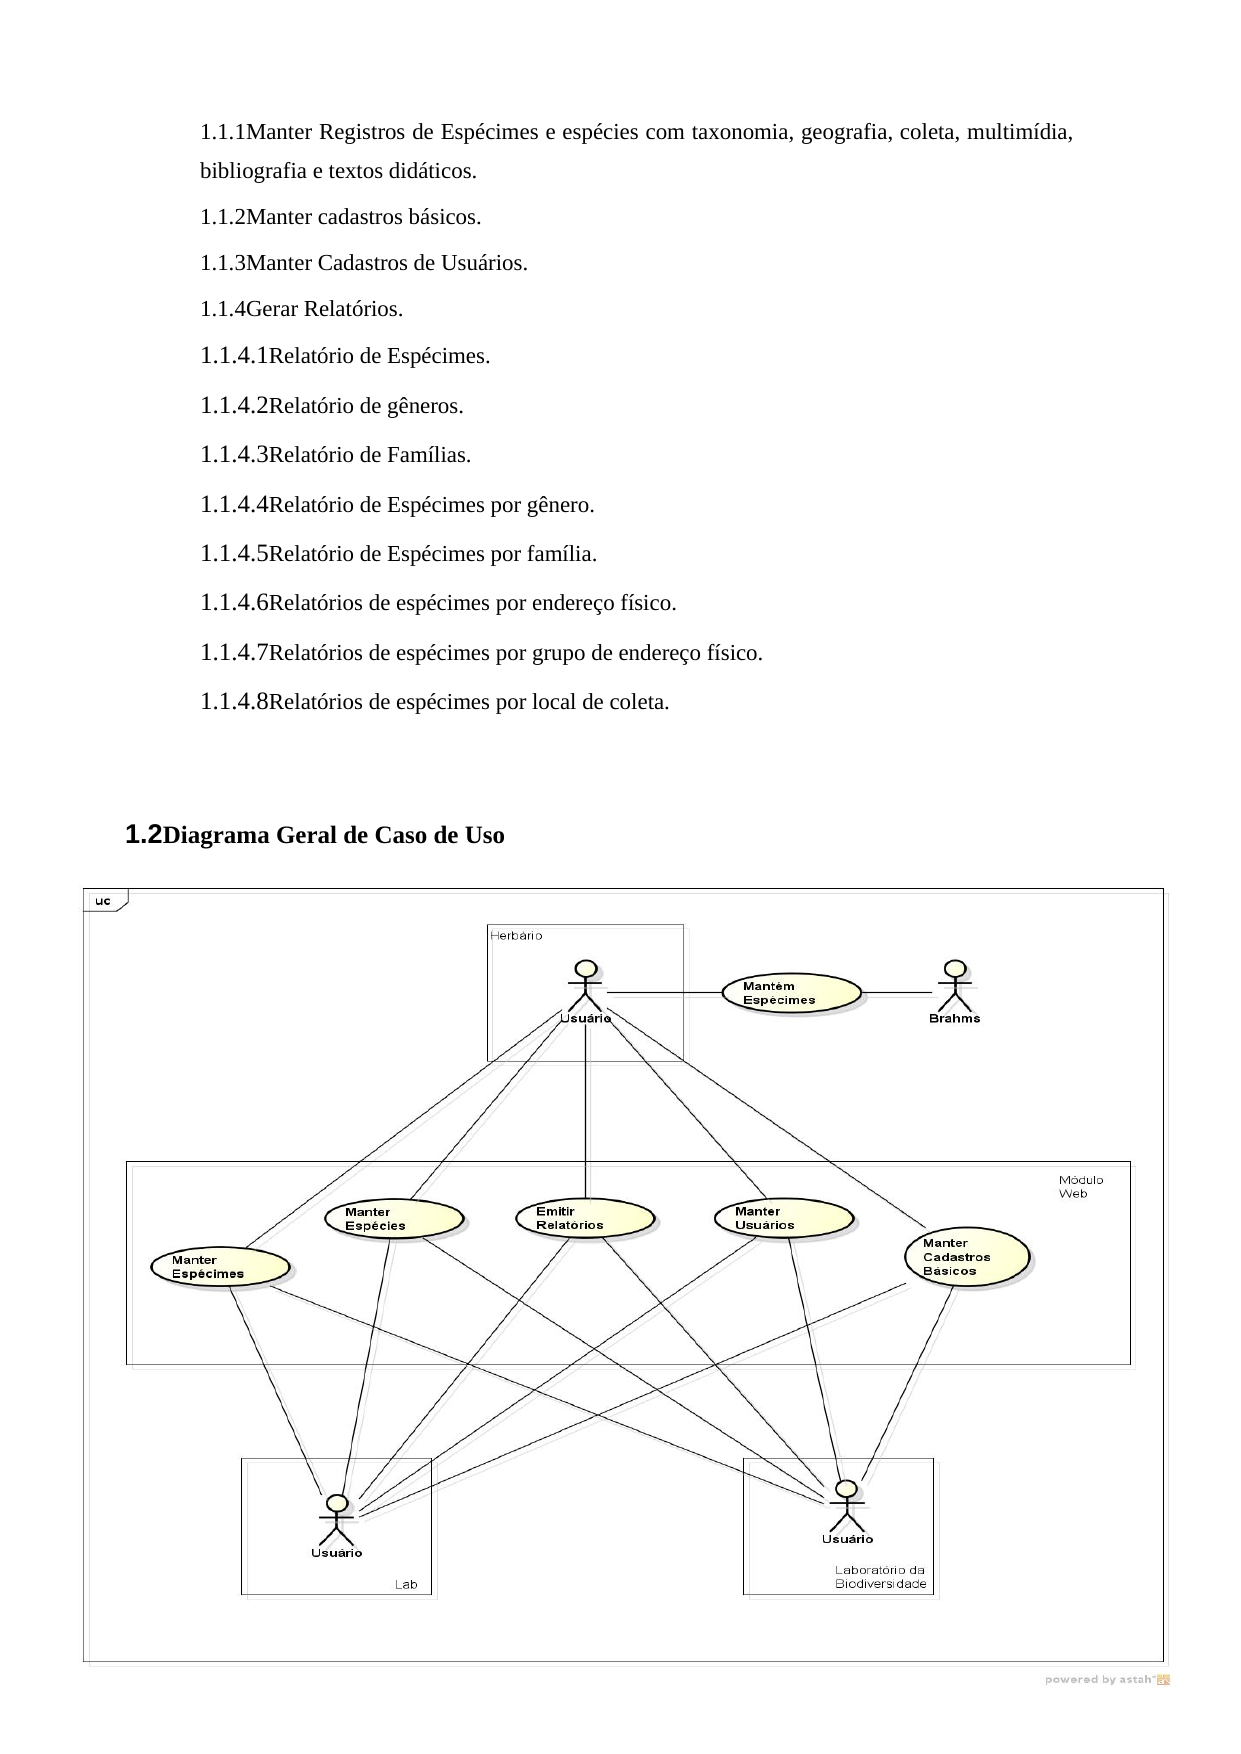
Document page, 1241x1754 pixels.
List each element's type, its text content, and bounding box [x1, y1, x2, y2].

list Relatório de gêneros. [200, 390, 1075, 419]
list Relatório de Famílias. [200, 439, 1075, 468]
list Relatório de Espécimes por família. [200, 538, 1075, 567]
list Manter Registros de Espécimes e espécies com taxonomia, geografia, coleta, multimídia, bibliografia e textos didáticos. [200, 118, 1075, 184]
list Gerar Relatórios. [200, 295, 1075, 321]
list Manter Cadastros de Usuários. [200, 249, 1075, 275]
subtitle Diagrama Geral de Caso de Uso [125, 818, 1075, 849]
list Relatórios de espécimes por local de coleta. [200, 686, 1075, 715]
list Relatório de Espécimes por gênero. [200, 489, 1075, 517]
list Relatório de Espécimes. [200, 341, 1075, 369]
list Relatórios de espécimes por endereço físico. [200, 587, 1075, 616]
list Manter cadastros básicos. [200, 203, 1075, 230]
list Relatórios de espécimes por grupo de endereço físico. [200, 637, 1075, 666]
